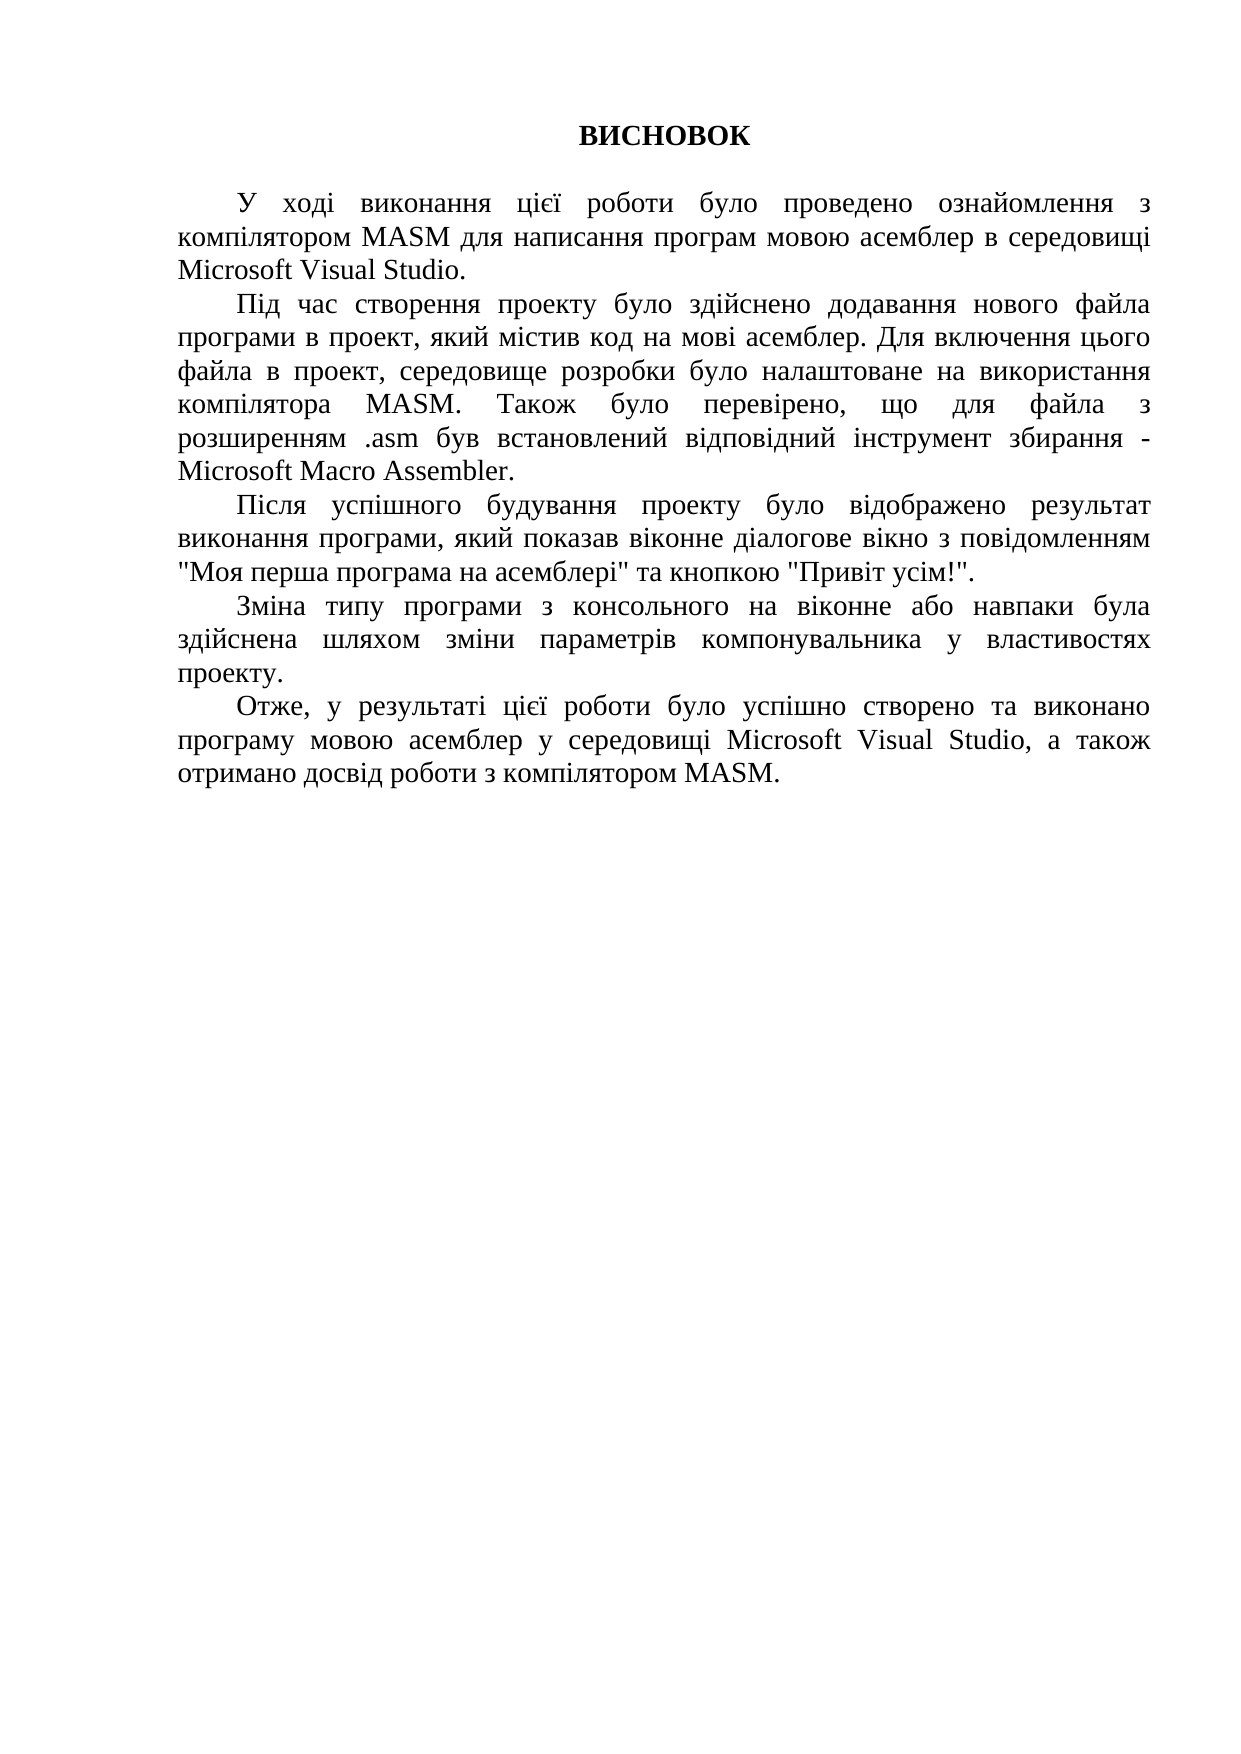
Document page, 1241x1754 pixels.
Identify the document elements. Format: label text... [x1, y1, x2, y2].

text У ході виконання цієї роботи було проведено ознайомлення з компілятором MASM для написання програм мовою асемблер в середовищі Microsoft Visual Studio. [177, 185, 1152, 286]
text Зміна типу програми з консольного на віконне або навпаки була здійснена шляхом зміни параметрів компонувальника у властивостях проекту. [177, 588, 1152, 688]
text Під час створення проекту було здійснено додавання нового файла програми в проект, який містив код на мові асемблер. Для включення цього файла в проект, середовище розробки було налаштоване на використання компілятора MASM. Також було перевірено, що для файла з розширенням .asm був встановлений відповідний інструмент збирання - Microsoft Macro Assembler. [177, 286, 1152, 487]
text Після успішного будування проекту було відображено результат виконання програми, який показав віконне діалогове вікно з повідомленням "Моя перша програма на асемблері" та кнопкою "Привіт усім!". [177, 487, 1152, 588]
subtitle Висновок [177, 118, 1152, 152]
text Отже, у результаті цієї роботи було успішно створено та виконано програму мовою асемблер у середовищі Microsoft Visual Studio, а також отримано досвід роботи з компілятором MASM. [177, 688, 1152, 789]
